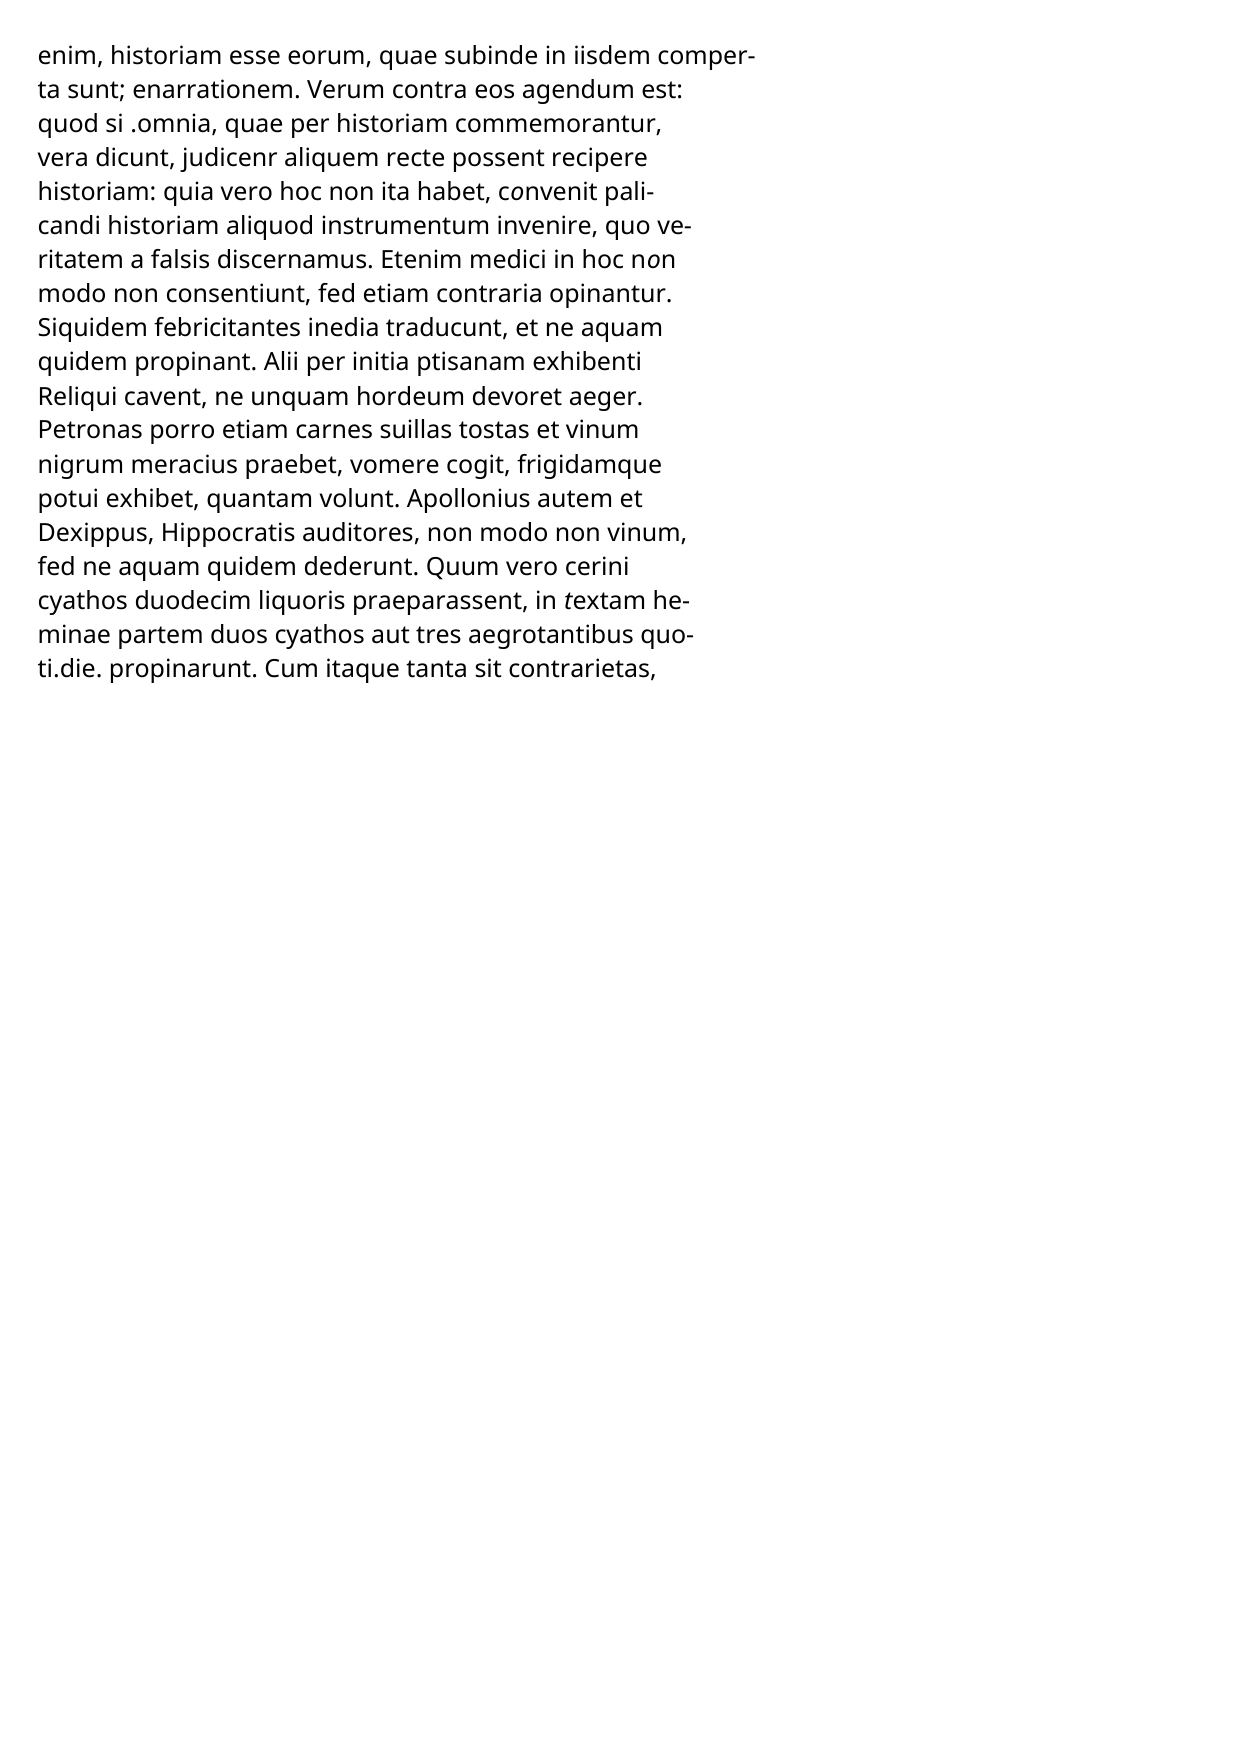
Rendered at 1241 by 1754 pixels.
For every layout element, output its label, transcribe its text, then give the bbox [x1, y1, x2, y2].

text enim, historiam esse eorum, quae subinde in iisdem comper- ta sunt; enarrationem. Verum contra eos agendum est: quod si .omnia, quae per historiam commemorantur, vera dicunt, judicenr aliquem recte possent recipere historiam: quia vero hoc non ita habet, convenit pali- candi historiam aliquod instrumentum invenire, quo ve- ritatem a falsis discernamus. Etenim medici in hoc non modo non consentiunt, fed etiam contraria opinantur. Siquidem febricitantes inedia traducunt, et ne aquam quidem propinant. Alii per initia ptisanam exhibenti Reliqui cavent, ne unquam hordeum devoret aeger. Petronas porro etiam carnes suillas tostas et vinum nigrum meracius praebet, vomere cogit, frigidamque potui exhibet, quantam volunt. Apollonius autem et Dexippus, Hippocratis auditores, non modo non vinum, fed ne aquam quidem dederunt. Quum vero cerini cyathos duodecim liquoris praeparassent, in textam he- minae partem duos cyathos aut tres aegrotantibus quo- ti.die. propinarunt. Cum itaque tanta sit contrarietas, [37, 37, 1203, 685]
